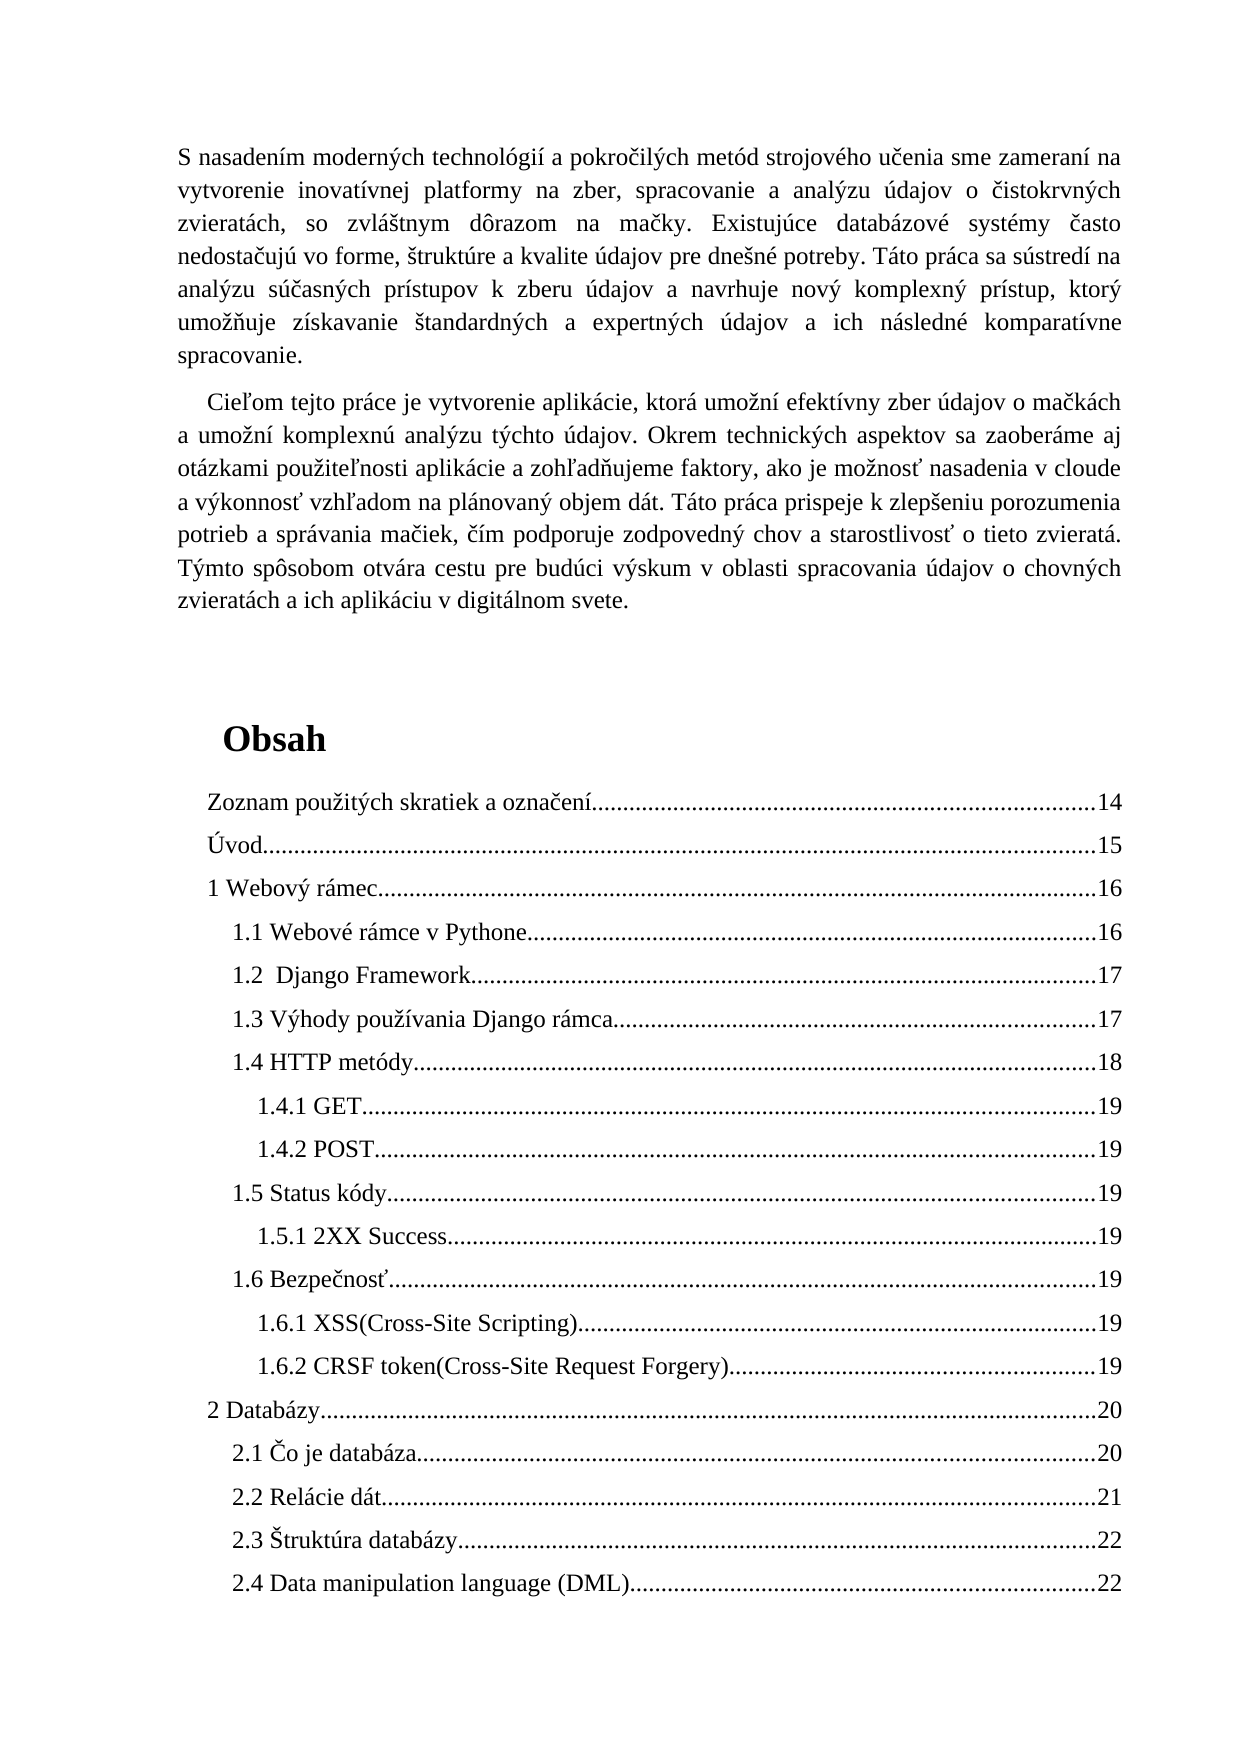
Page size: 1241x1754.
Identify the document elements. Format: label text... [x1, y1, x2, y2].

text S nasadením moderných technológií a pokročilých metód strojového učenia sme zameraní na vytvorenie inovatívnej platformy na zber, spracovanie a analýzu údajov o čistokrvných zvieratách, so zvláštnym dôrazom na mačky. Existujúce databázové systémy často nedostačujú vo forme, štruktúre a kvalite údajov pre dnešné potreby. Táto práca sa sústredí na analýzu súčasných prístupov k zberu údajov a navrhuje nový komplexný prístup, ktorý umožňuje získavanie štandardných a expertných údajov a ich následné komparatívne spracovanie. [177, 142, 1122, 369]
text 2.1 Čo je databáza 20 [202, 1438, 1122, 1467]
text Zoznam použitých skratiek a označení 14 [177, 787, 1122, 815]
text 1.4.2 POST 19 [227, 1134, 1122, 1163]
text 1.4.1 GET 19 [227, 1091, 1122, 1119]
text 2.2 Relácie dát 21 [202, 1482, 1122, 1510]
text 1.5.1 2XX Success 19 [227, 1221, 1122, 1250]
text 1.1 Webové rámce v Pythone 16 [202, 917, 1122, 946]
text Cieľom tejto práce je vytvorenie aplikácie, ktorá umožní efektívny zber údajov o mačkách a umožní komplexnú analýzu týchto údajov. Okrem technických aspektov sa zaoberáme aj otázkami použiteľnosti aplikácie a zohľadňujeme faktory, ako je možnosť nasadenia v cloude a výkonnosť vzhľadom na plánovaný objem dát. Táto práca prispeje k zlepšeniu porozumenia potrieb a správania mačiek, čím podporuje zodpovedný chov a starostlivosť o tieto zvieratá. Týmto spôsobom otvára cestu pre budúci výskum v oblasti spracovania údajov o chovných zvieratách a ich aplikáciu v digitálnom svete. [177, 387, 1122, 614]
subtitle Obsah [222, 716, 1122, 759]
text 1 Webový rámec 16 [177, 873, 1122, 902]
text 2 Databázy 20 [177, 1395, 1122, 1423]
text 1.3 Výhody používania Django rámca 17 [202, 1004, 1122, 1033]
text 1.4 HTTP metódy 18 [202, 1047, 1122, 1076]
text 2.3 Štruktúra databázy 22 [202, 1525, 1122, 1554]
text Úvod 15 [177, 830, 1122, 859]
text 1.5 Status kódy 19 [202, 1178, 1122, 1206]
text 1.2 Django Framework 17 [202, 960, 1122, 989]
text 1.6.1 XSS(Cross-Site Scripting) 19 [227, 1308, 1122, 1337]
text 1.6 Bezpečnosť 19 [202, 1264, 1122, 1293]
text 1.6.2 CRSF token(Cross-Site Request Forgery) 19 [227, 1351, 1122, 1380]
text 2.4 Data manipulation language (DML) 22 [202, 1568, 1122, 1597]
